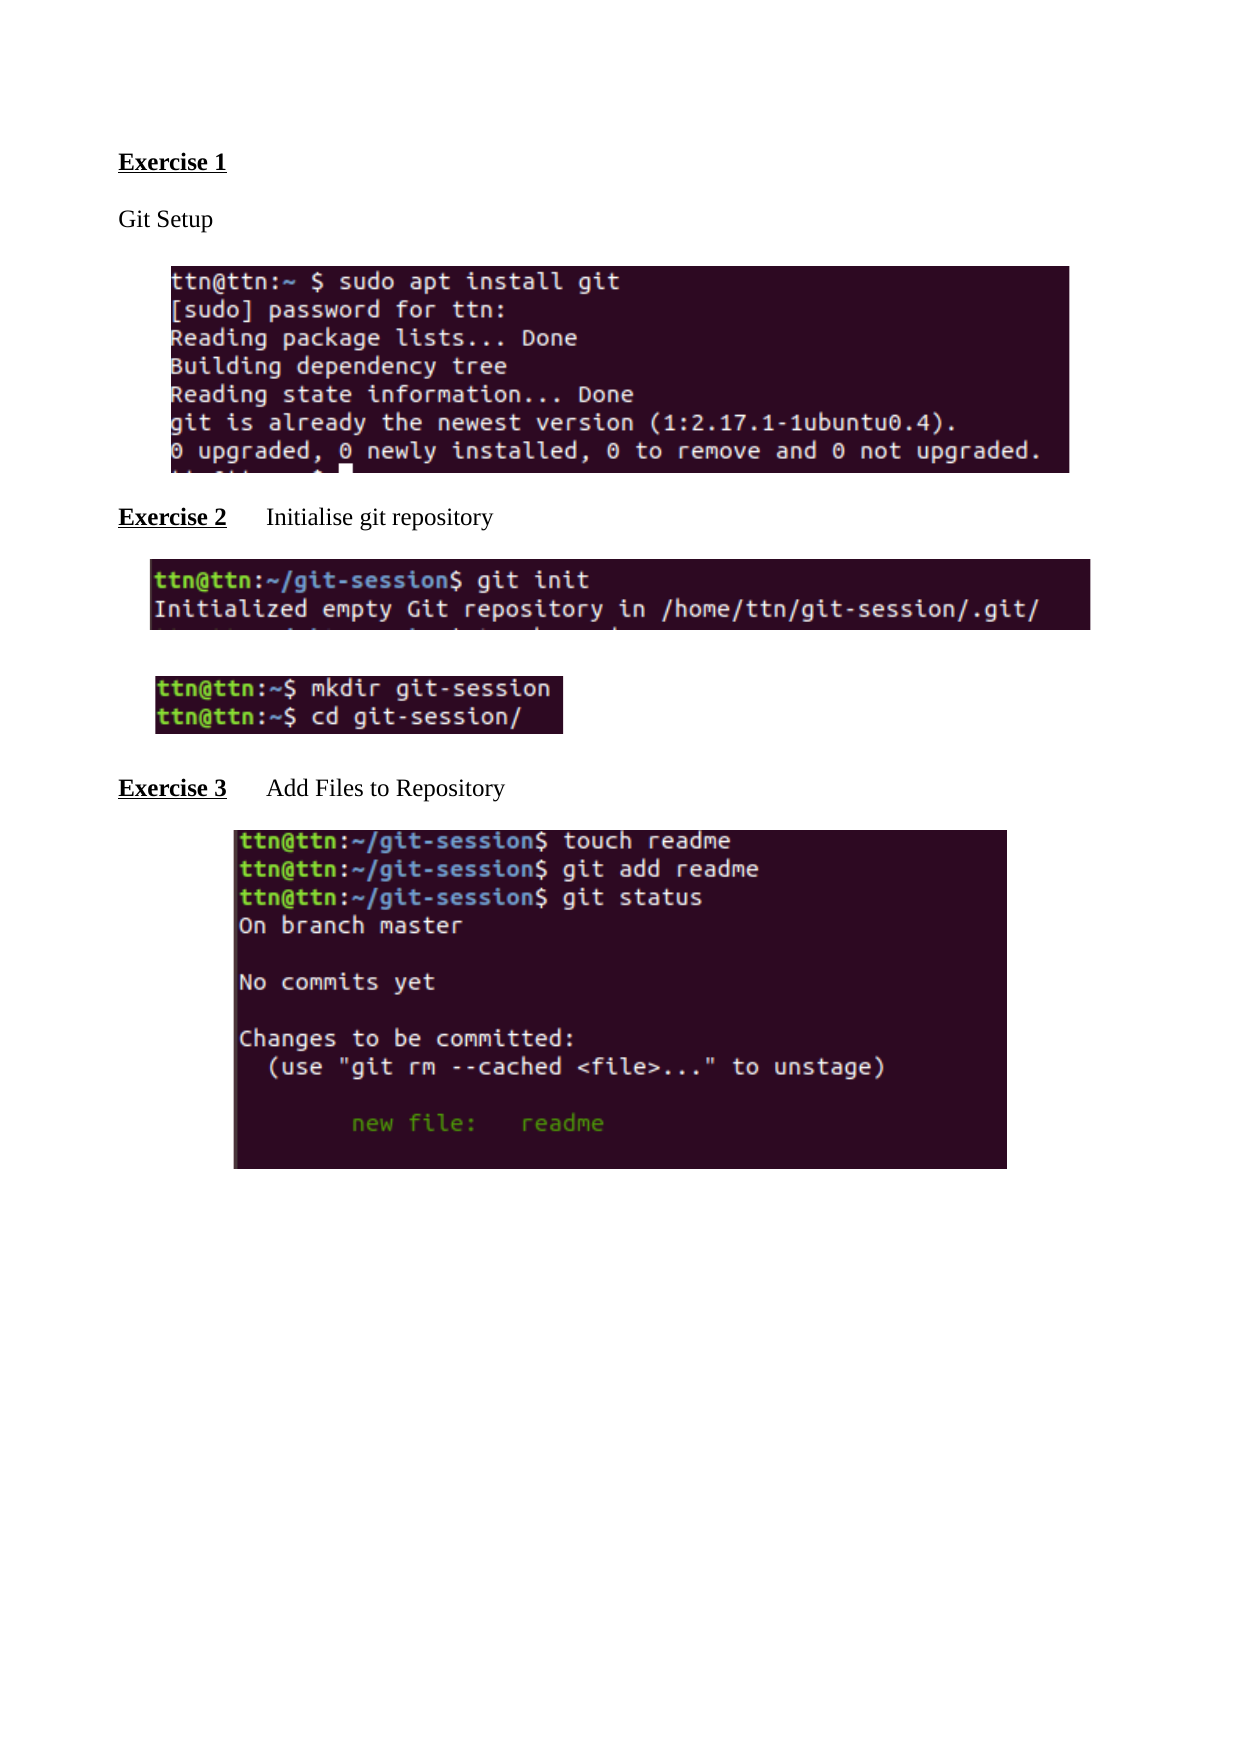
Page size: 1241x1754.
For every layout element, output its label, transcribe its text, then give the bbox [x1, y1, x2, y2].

text Git Setup [118, 204, 1122, 233]
text Exercise 3 Add Files to Repository [118, 773, 1122, 802]
text Exercise 1 [118, 147, 1122, 176]
picture [149, 559, 1091, 630]
picture [171, 266, 1070, 473]
picture [155, 676, 564, 734]
text Exercise 2 Initialise git repository [118, 502, 1122, 530]
picture [233, 830, 1007, 1169]
